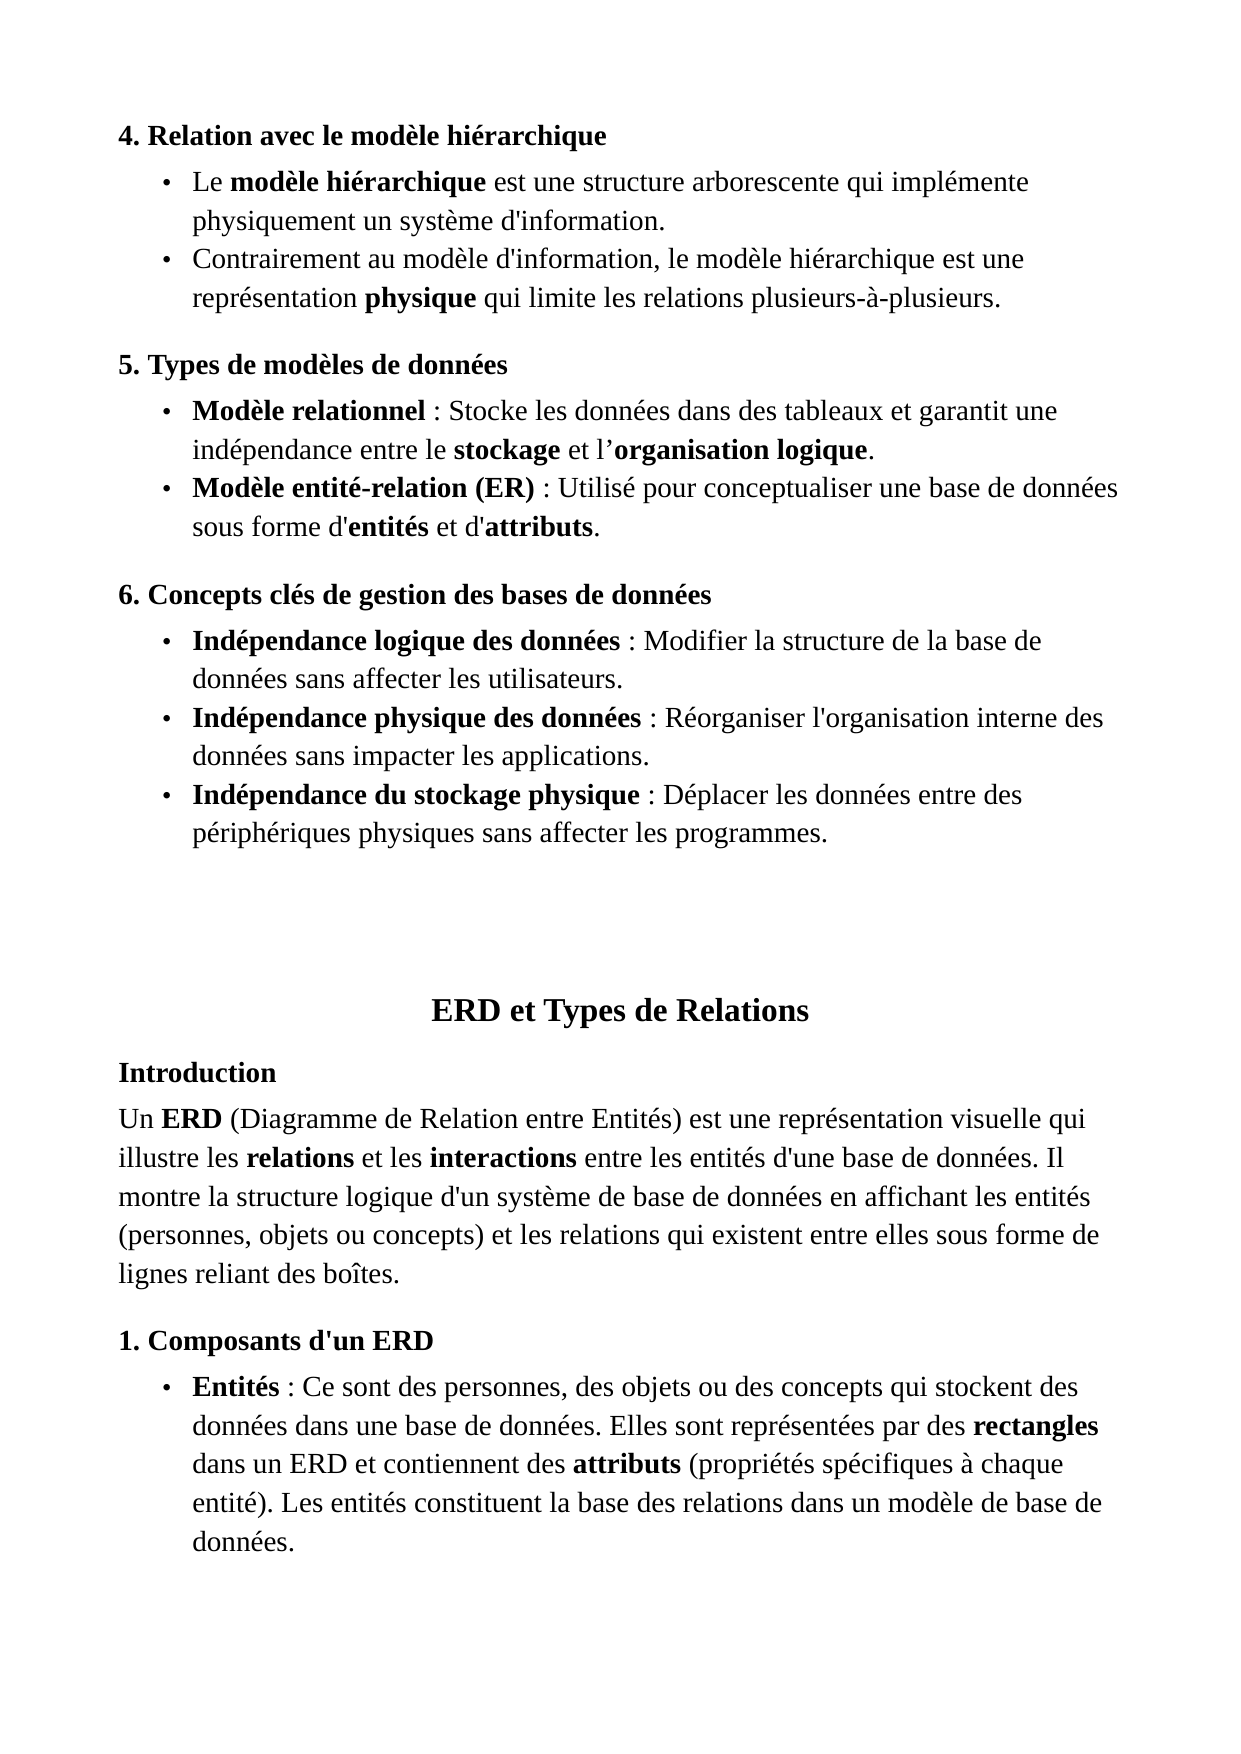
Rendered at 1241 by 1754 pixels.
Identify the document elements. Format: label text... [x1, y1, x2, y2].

subtitle Introduction [118, 1056, 1122, 1089]
list Indépendance du stockage physique : Déplacer les données entre des périphériques physiques sans affecter les programmes. [162, 777, 1122, 849]
list Indépendance physique des données : Réorganiser l'organisation interne des données sans impacter les applications. [162, 700, 1122, 772]
text Un ERD (Diagramme de Relation entre Entités) est une représentation visuelle qui illustre les relations et les interactions entre les entités d'une base de données. Il montre la structure logique d'un système de base de données en affichant les entités (personnes, objets ou concepts) et les relations qui existent entre elles sous forme de lignes reliant des boîtes. [118, 1102, 1122, 1289]
subtitle 1. Composants d'un ERD [118, 1323, 1122, 1357]
list Modèle entité-relation (ER) : Utilisé pour conceptualiser une base de données sous forme d'entités et d'attributs. [162, 471, 1122, 543]
list Contrairement au modèle d'information, le modèle hiérarchique est une représentation physique qui limite les relations plusieurs-à-plusieurs. [162, 241, 1122, 313]
subtitle 5. Types de modèles de données [118, 347, 1122, 381]
subtitle 4. Relation avec le modèle hiérarchique [118, 118, 1122, 152]
subtitle 6. Concepts clés de gestion des bases de données [118, 577, 1122, 610]
list Modèle relationnel : Stocke les données dans des tableaux et garantit une indépendance entre le stockage et l’organisation logique. [162, 393, 1122, 466]
list Entités : Ce sont des personnes, des objets ou des concepts qui stockent des données dans une base de données. Elles sont représentées par des rectangles dans un ERD et contiennent des attributs (propriétés spécifiques à chaque entité). Les entités constituent la base des relations dans un modèle de base de données. [162, 1369, 1122, 1557]
list Le modèle hiérarchique est une structure arborescente qui implémente physiquement un système d'information. [162, 164, 1122, 236]
list Indépendance logique des données : Modifier la structure de la base de données sans affecter les utilisateurs. [162, 623, 1122, 695]
subtitle ERD et Types de Relations [118, 990, 1122, 1028]
